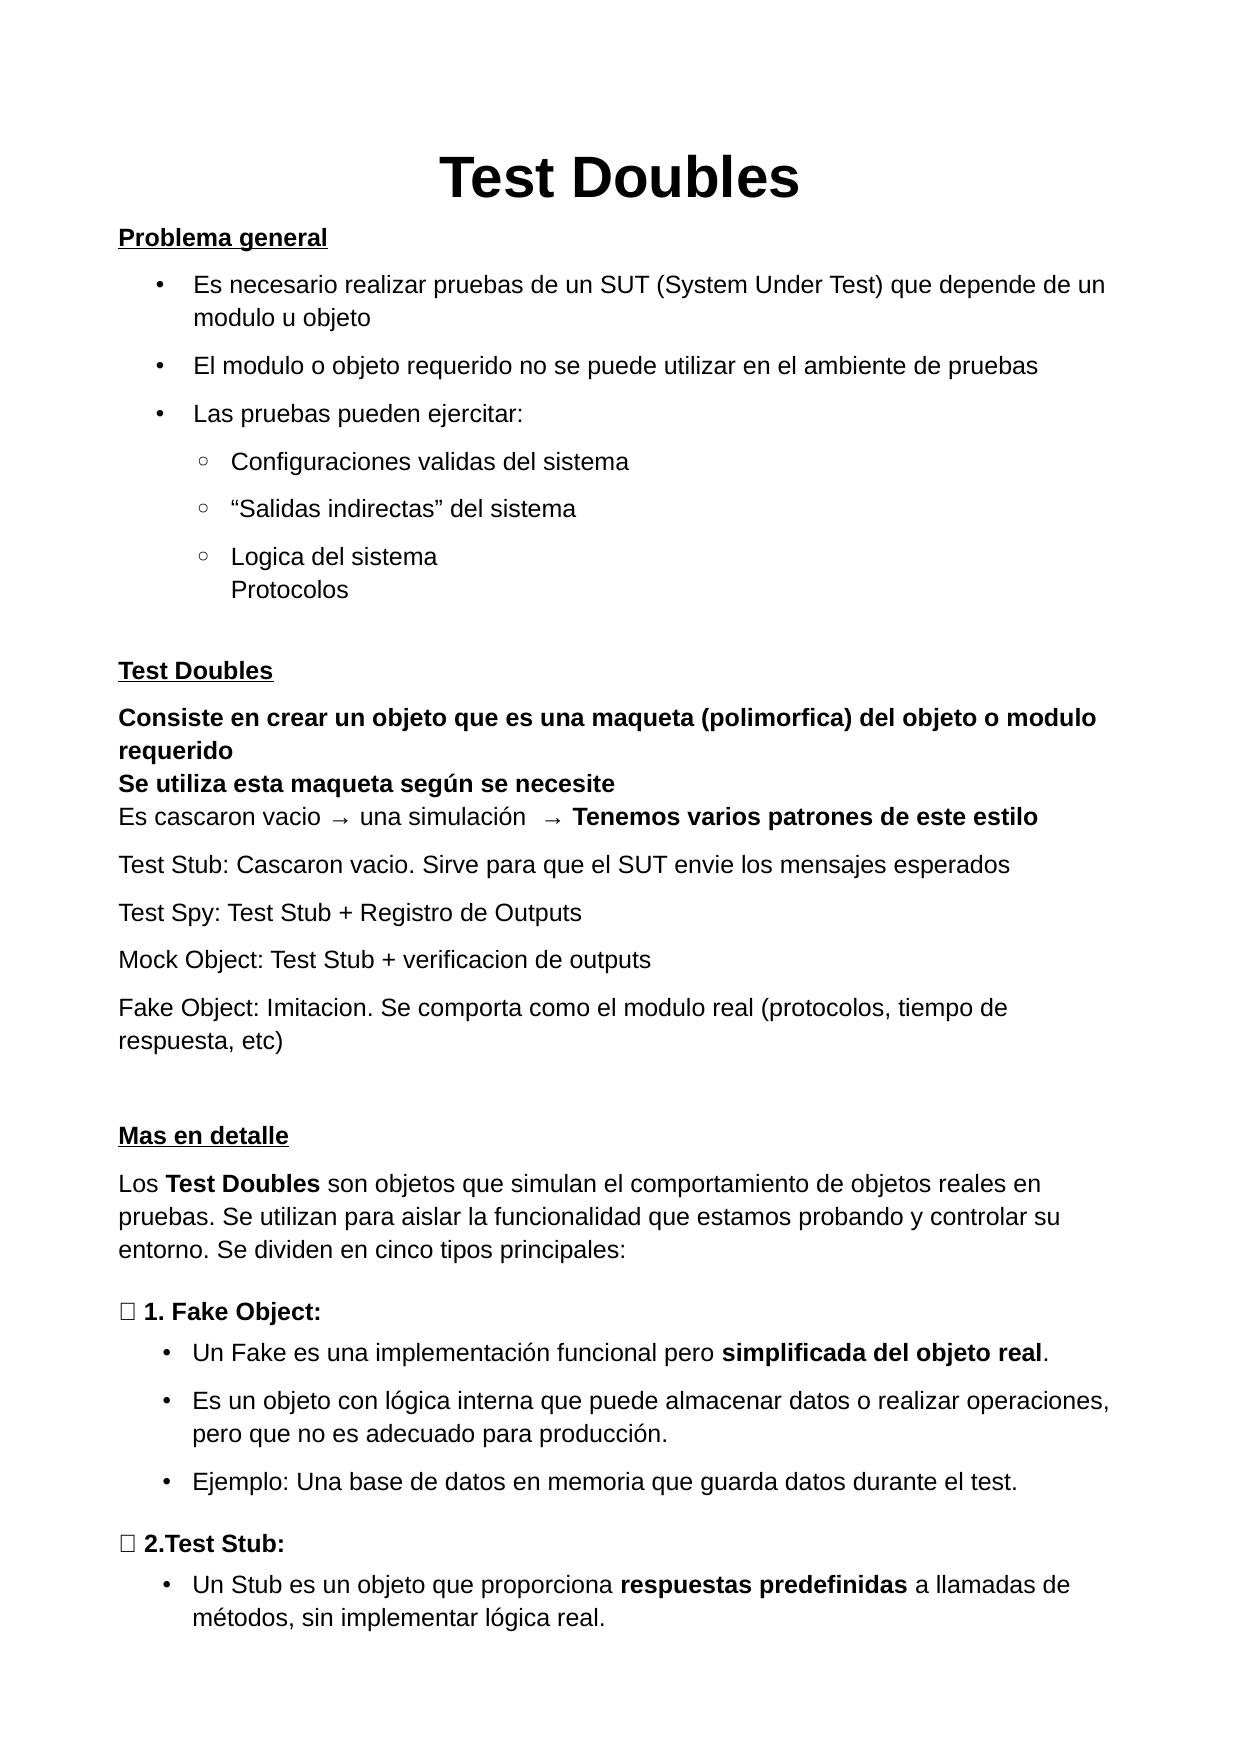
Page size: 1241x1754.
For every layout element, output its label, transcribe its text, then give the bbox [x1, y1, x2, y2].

text Mock Object: Test Stub + verificacion de outputs [118, 945, 1122, 974]
list Las pruebas pueden ejercitar: [156, 399, 1122, 428]
text Problema general [118, 223, 1122, 251]
subtitle ✅ 2.Test Stub: [118, 1529, 1122, 1557]
text Test Stub: Cascaron vacio. Sirve para que el SUT envie los mensajes esperados [118, 850, 1122, 879]
list “Salidas indirectas” del sistema [193, 494, 1122, 523]
list El modulo o objeto requerido no se puede utilizar en el ambiente de pruebas [156, 351, 1122, 380]
text Mas en detalle [118, 1121, 1122, 1150]
text Test Spy: Test Stub + Registro de Outputs [118, 897, 1122, 926]
text Los Test Doubles son objetos que simulan el comportamiento de objetos reales en pruebas. Se utilizan para aislar la funcionalidad que estamos probando y controlar su entorno. Se dividen en cinco tipos principales: [118, 1168, 1122, 1263]
list Un Fake es una implementación funcional pero simplificada del objeto real. [162, 1338, 1122, 1367]
list Un Stub es un objeto que proporciona respuestas predefinidas a llamadas de métodos, sin implementar lógica real. [162, 1570, 1122, 1632]
list Ejemplo: Una base de datos en memoria que guarda datos durante el test. [162, 1466, 1122, 1495]
text Fake Object: Imitacion. Se comporta como el modulo real (protocolos, tiempo de respuesta, etc) [118, 993, 1122, 1054]
text Test Doubles [118, 656, 1122, 684]
text Consiste en crear un objeto que es una maqueta (polimorfica) del objeto o modulo requerido Se utiliza esta maqueta según se necesite Es cascaron vacio → una simulación → Tenemos varios patrones de este estilo [118, 703, 1122, 831]
list Es necesario realizar pruebas de un SUT (System Under Test) que depende de un modulo u objeto [156, 270, 1122, 332]
subtitle ✅ 1. Fake Object: [118, 1297, 1122, 1326]
list Configuraciones validas del sistema [193, 446, 1122, 475]
list Logica del sistema Protocolos [193, 542, 1122, 637]
title Test Doubles [118, 143, 1122, 210]
list Es un objeto con lógica interna que puede almacenar datos o realizar operaciones, pero que no es adecuado para producción. [162, 1386, 1122, 1448]
